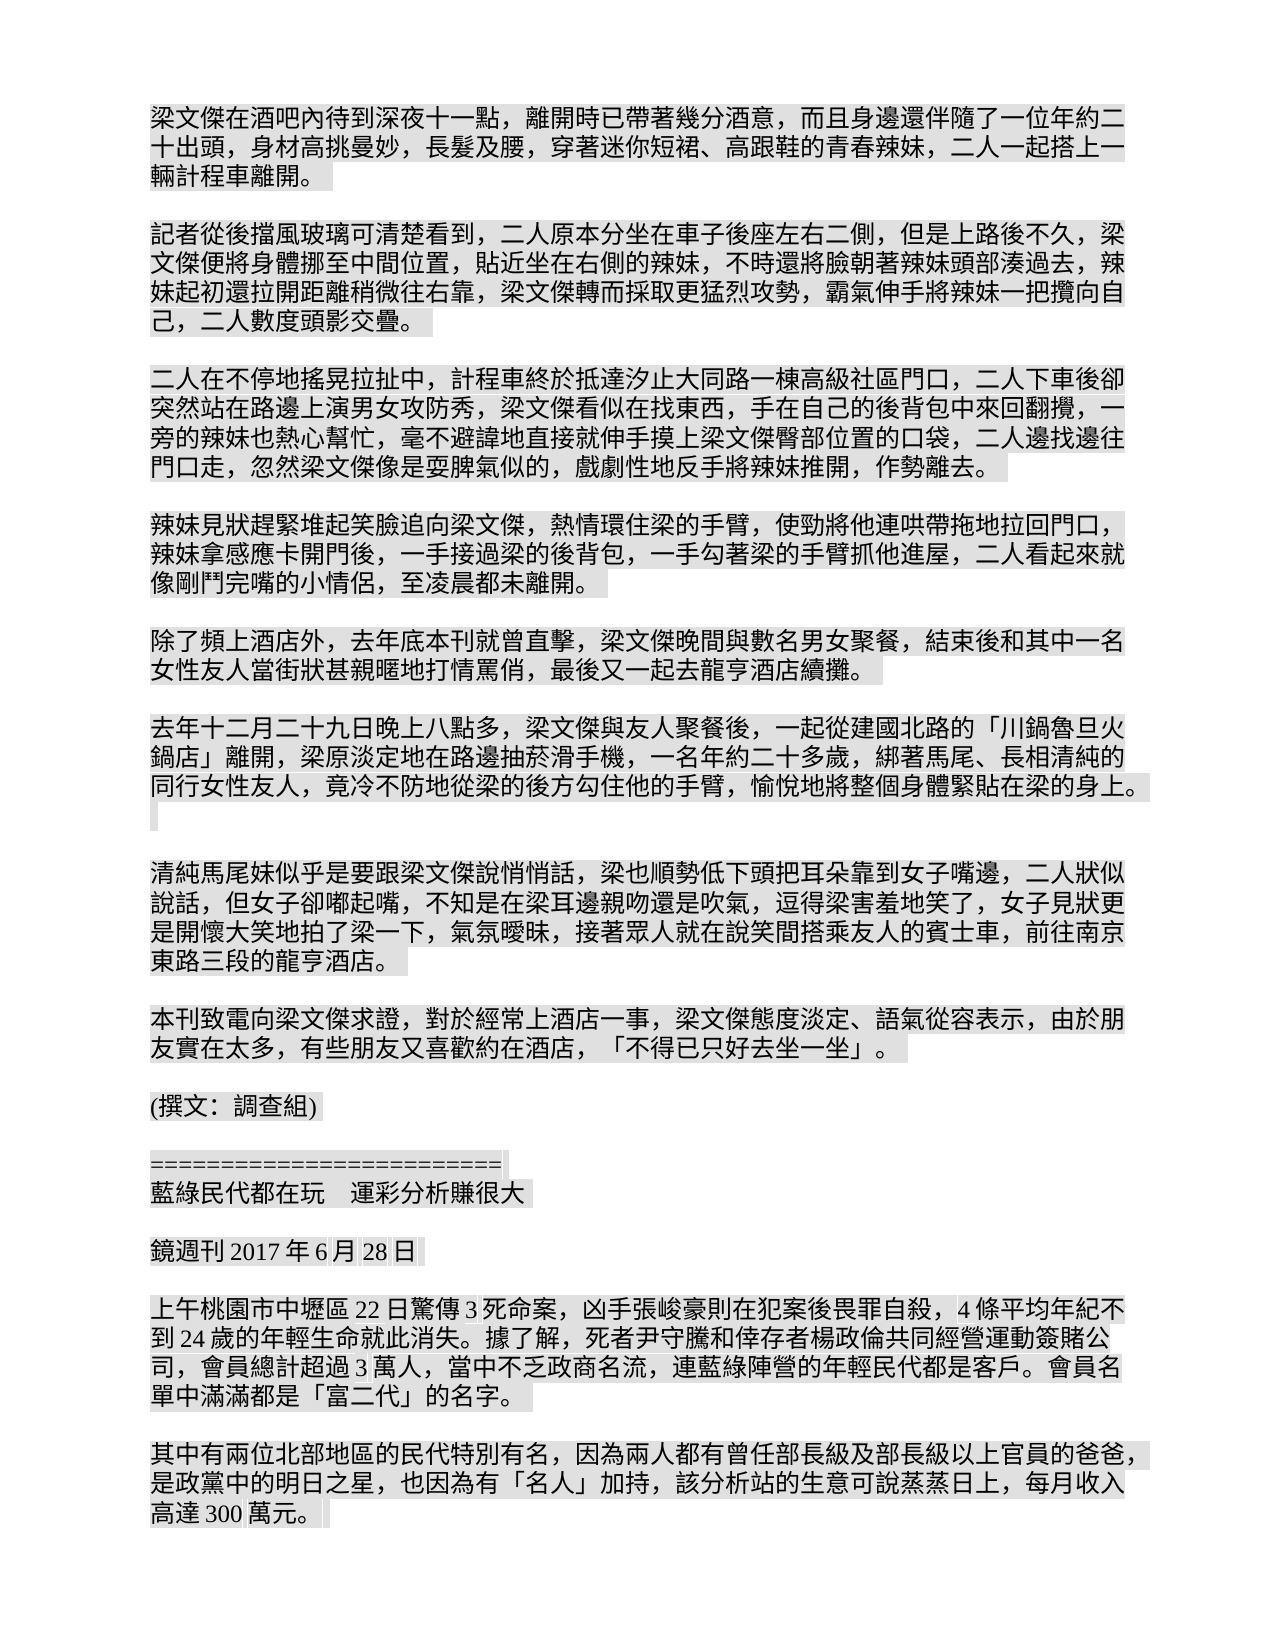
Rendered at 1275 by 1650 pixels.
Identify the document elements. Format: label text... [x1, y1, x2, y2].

text 胡適和吾友柏楊先生經常說，華人社會公私不分，往往無限擴張道德大旗，進而以私害公。他們說，當一個社會私德口號越是滿天飛時，不管公德私德將會反而越是一同敗壞。相反地，西方社會公私分明，我家的事就是我家的事，一個政治人物看是要離幾次婚，一般人並不在乎，畢竟這是他家的事，與公眾利益無關。但在公德方面，例如誠信，稍有差池，選民便難忍受，標準相當高。 因此，我並不是要鼓吹媒體去入侵公眾人物的私人領域。底下這位梁先生，好像也是新潮流系，跟段啥咪康是一夥的，都是所謂 "最具有理想色彩" 的 "進步型" 政客。至於梁先生有沒有泡妞或是夫妻感情如何等等，自然不干我們的事。問題是：一個政治人物如果不到兩星期內就被人看到六次上高檔酒店吃喝玩樂，那豈不是說平均兩天就去一趟酒店？在台灣，政治究竟是什麼樣的一種工作，為何如此輕鬆愜意，足以整天在酒池肉林裏流連忘返？ 國家大事不是很龐大很複雜嗎？怎麼會這麼閒呢？我光是處理 "戶長" 的工作就覺得很累很艱難，家中大大小小的事，宛如大海裏頭的魚一樣多，根本忙不完。一下這東西壞了得修理，一下又那個東西故障須送修，一會兒冷氣壞，一會兒馬桶塞住，一會兒又得跑郵局跑銀行寄掛號、匯款、繳費，申辦這項業務，取消哪項自動轉帳等等等，一會兒又得處理哪個親友的各種事...太多了，更不用說柴米油鹽買菜洗碗洗衣燒飯整理家務等等等一大堆例行生活大小事了。而且平常還得上班，在台灣當醫生實在有夠累的，不光是看診，還有其它許多事，開會、教學、行政等等等，生活真是毫無一刻喘息。想看點書，想寫點筆記或寫點留言板，往往都得忙到三更半夜才能撥出一點時間。 我真想不通，台灣的政治人物為什麼那麼閒？這位梁先生說，因為朋友多，所以難免上酒店談事情。可是，什麼事情需要兩天就上一次酒店談？我過去仍是黨外人士時，朋友至少兩三千人，不管走到哪，常有人招呼、致意，為什麼從來沒有人找我上酒店喬事情？當時最常去的就是高醫後方校門口的麵攤，至於消費水平最豪華的就是高雄文化中心的 "御書房" 咖啡簡餐店，連KTV究竟長什麼樣我至今也不曾去過，更不用說酒店。 聽說一進去酒店消費，沒有花個幾萬元走不出大門。為什麼台灣的政治人物這麼有錢？我們一般人到外面吃飯，口渴想喝杯飲料，一看到價格120、130，往往就會開始猶豫該不該花這筆錢，為了省錢，經常都是兩人共飲一杯。為什麼台灣的政治人物上什麼高級酒店卻像進廚房那樣自然而且稀鬆平常？哪來的錢呢？ 我要說的是，梁某人絕非特例。他究竟做了什麼我不知道。不過，吃喝玩樂泡妞賭博甚至開房間玩女人，其實就是藍綠有志一同的一種基本生活常態。酒店才是政治人物的真正主戰場，根據許多政治人物之陳述，在酒店裏，藍綠根本就是一家人，哥倆好，交情好得不得了。至於議場上的所謂衝突、對罵或打架，那是演舞台劇，你若當真，那你就真的對台灣政治太外行了，那只是因應劇情需要的一種演出，互相配合演戲。就如同1989年之後，由民進黨帶領的無數所謂抗爭，百分之九十九都是演戲，都是事先跟國民黨喬好整個劇情流程，各自演出，各取政治所需。 這位梁姓綠營明日之星，他要泡多少妞，那是他家的事，重點是：台灣人到底懂不懂政治人物？你真的知道這些藍綠政客的所作所為？你真的相信什麼戮力從公、勤政愛民？那你真的是見鬼了。他們每天忙的就是不斷喬事喬事喬事，喬的目的當然就是如何鞏固一己利益，如何賺取更多暴利，如何奪得更多權力地盤，如何壯大一己勢力。難道你以為他們心裏會有一絲絲公眾利益的考量？當然好人還是有，不過卻是鳳毛鱗角極為罕見。 我從什麼時候才知道民進黨這些政治人物或社運人士是這樣子過日子呢？大約是在1987-1988年左右。經驗中，往往是這樣：開完會之後，老是說要去續攤。什麼是 "續攤"？續什麼攤？我從沒參加過不知道，不過慢慢就懂了，原來就是上酒店、開房間玩女人等等之類。 給我最大的一次衝擊是，有一回，我和三位號稱是形象牌的民進黨明日之星碰面，他們邀我來台北參加一個座談活動，我好像也是主講人之一。活動結束後，我就跟他們一起住在某個地方。夜裏大夥聊起天來，我就講起台灣的雛妓問題給他們聽。我說，數萬個台灣兒童，特別是原住民的小女生，國中甚至小學的年紀就被迫賣給黑道，推入火坑賣淫，飽受身心摧殘。 我說了一大串，像在發表演說那樣，眾人鴉雀無聲。稍後，那三位形象牌明日之星，其中一位居然開口說，"國民黨真可惡，聽得我歸卵泡火(整個生殖器氣得都冒火之意)，要不然，看要不要等一下一起去嫖妓好了，消消火。" 他們還強調："陳真你放心，我們不是嫖雛妓哦"。另一個還加碼說，"對對對！而且要嫖就要嫖外省的，我們不要欺負台灣女生！" 我聽了當場變臉。後來，半夜，他們又出現了，把我從床上叫醒，另一位形象牌，藉著幾分酒意衝到我面前，說我看不起他們，說要跟我單挑，一決雌雄，旁邊的人把他架開。 經過這次事情後，我想離開這個圈子的決心就越來越強烈。至於這三位形象清新迷人而且滿口進步理想與台獨建國理念的明日之星，其中有兩位早在十多年前就當上了相當於部長職位的高官，掌管千百億的經費預算，至今吃香喝辣，至今形象清新，至今滿口捍衛台灣主權、捍衛弱勢者等等進步理想，但所作所為，全非如此。另一位同樣位高權重。 這件事我只告訴學姊，只有學姊知道我在講誰。我之所以不想公開點名，也不想私下點名是因為，一來念及舊交情。在我保守反動的傳統觀念裏，一日為友，終生為友。既然彼此道不同，那就不相為謀，但我並不想因此傷害昔日友人。二來是因為，他們不但根本不是特例，而且說不定還是政治圈子中相對而言比較清新乾淨的政治人物。 整個故事我只想說明一件事，不是要譴責任何人，而是希望人們應該切實去理解政治、政黨、政治人物以及周邊各行各界無數同路人或外圍尾巴團體等等等的真實面貌，不要被那些可笑幼稚到爆的什麼 "偉大民主資產" 之類的空洞話術所矇騙。你應該看清詐騙集團的真相。在吃喝嫖賭結黨營私官商勾結等等等這一些事情上，藍綠基本上是沒有差別的；甚至在基層上來說，藍之腐敗，恐怕更離譜。 在這島上，檯面上真正良善的政治人物或所謂社運人士或什麼知識份子，幾個巴掌就能數完。有志於政治或公眾事務的年輕一代，與其光是譴責前人，不如自救，不如自己站出來，讓相對而言比較好的政治力量，能夠逐漸取代或抗衡舊有的藍綠惡勢力，而不再為其所騙。 當前人凋零，後人終究還是得面對自己這一代人的將來。你不可能期望別人能永遠為你效勞，一代人自有一代人必須自己去面對的挑戰與結局。 陳真2017. 06. 29. ===================== 【壹週刊】半夜帶辣妹偷歡 形象牌議員沉迷酒店直擊 2017年06月28日 北市議員梁文傑因擁有英國倫敦政經學院博士班的高學歷和正派形象，曾被民進黨力捧為明日之星，但有讀者卻向本刊爆料，梁其實經常流連酒店、夜夜笙歌，和白天專業問政的形象截然不同。 為查證爆料內容的真實性，本刊連日進行跟監調查，直擊梁文傑在六月八日至六月二十一日兩週內就進出台北市的各大高檔酒店至少六次，甚至會半夜帶年輕辣妹到疑似女方住處偷歡，還當街上演曖昧指數破表的「攬腰尋寶」戲碼。去年底，梁也曾當街和另一名清純馬尾妹當眾貼耳私語，狀甚親暱地打情罵俏，之後還一起到龍亨酒店續攤享樂！ 六月九日晚上九點多，本刊直擊，剛與朋友聚餐結束的梁文傑，一出餐廳就戴上棒球帽，獨自搭計程車直奔位於復興北路的「羞羞臉」鋼琴酒吧。下車時，梁還先將帽沿壓低掩住臉，才低頭快步走進位於地下一樓的酒吧。 梁文傑在酒吧內待到深夜十一點，離開時已帶著幾分酒意，而且身邊還伴隨了一位年約二十出頭，身材高挑曼妙，長髮及腰，穿著迷你短裙、高跟鞋的青春辣妹，二人一起搭上一輛計程車離開。 記者從後擋風玻璃可清楚看到，二人原本分坐在車子後座左右二側，但是上路後不久，梁文傑便將身體挪至中間位置，貼近坐在右側的辣妹，不時還將臉朝著辣妹頭部湊過去，辣妹起初還拉開距離稍微往右靠，梁文傑轉而採取更猛烈攻勢，霸氣伸手將辣妹一把攬向自己，二人數度頭影交疊。 二人在不停地搖晃拉扯中，計程車終於抵達汐止大同路一棟高級社區門口，二人下車後卻突然站在路邊上演男女攻防秀，梁文傑看似在找東西，手在自己的後背包中來回翻攪，一旁的辣妹也熱心幫忙，毫不避諱地直接就伸手摸上梁文傑臀部位置的口袋，二人邊找邊往門口走，忽然梁文傑像是耍脾氣似的，戲劇性地反手將辣妹推開，作勢離去。 辣妹見狀趕緊堆起笑臉追向梁文傑，熱情環住梁的手臂，使勁將他連哄帶拖地拉回門口，辣妹拿感應卡開門後，一手接過梁的後背包，一手勾著梁的手臂抓他進屋，二人看起來就像剛鬥完嘴的小情侶，至凌晨都未離開。 除了頻上酒店外，去年底本刊就曾直擊，梁文傑晚間與數名男女聚餐，結束後和其中一名女性友人當街狀甚親暱地打情罵俏，最後又一起去龍亨酒店續攤。 去年十二月二十九日晚上八點多，梁文傑與友人聚餐後，一起從建國北路的「川鍋魯旦火鍋店」離開，梁原淡定地在路邊抽菸滑手機，一名年約二十多歲，綁著馬尾、長相清純的同行女性友人，竟冷不防地從梁的後方勾住他的手臂，愉悅地將整個身體緊貼在梁的身上。 清純馬尾妹似乎是要跟梁文傑說悄悄話，梁也順勢低下頭把耳朵靠到女子嘴邊，二人狀似說話，但女子卻嘟起嘴，不知是在梁耳邊親吻還是吹氣，逗得梁害羞地笑了，女子見狀更是開懷大笑地拍了梁一下，氣氛曖昧，接著眾人就在說笑間搭乘友人的賓士車，前往南京東路三段的龍亨酒店。 本刊致電向梁文傑求證，對於經常上酒店一事，梁文傑態度淡定、語氣從容表示，由於朋友實在太多，有些朋友又喜歡約在酒店，「不得已只好去坐一坐」。 (撰文：調查組) ========================= 藍綠民代都在玩 運彩分析賺很大 鏡週刊2017年6月28日 上午桃園市中壢區22日驚傳3死命案，凶手張峻豪則在犯案後畏罪自殺，4條平均年紀不到24歲的年輕生命就此消失。據了解，死者尹守騰和倖存者楊政倫共同經營運動簽賭公司，會員總計超過3萬人，當中不乏政商名流，連藍綠陣營的年輕民代都是客戶。會員名單中滿滿都是「富二代」的名字。 其中有兩位北部地區的民代特別有名，因為兩人都有曾任部長級及部長級以上官員的爸爸，是政黨中的明日之星，也因為有「名人」加持，該分析站的生意可說蒸蒸日上，每月收入高達300萬元。 一位知曉內情的刑警私下透露，以那兩位知名的民代會員為例，3年內因簽地下運彩積欠的賭債就高達5,000萬元，還險些賠上自己的政治生涯。 [150, 75, 1125, 1557]
